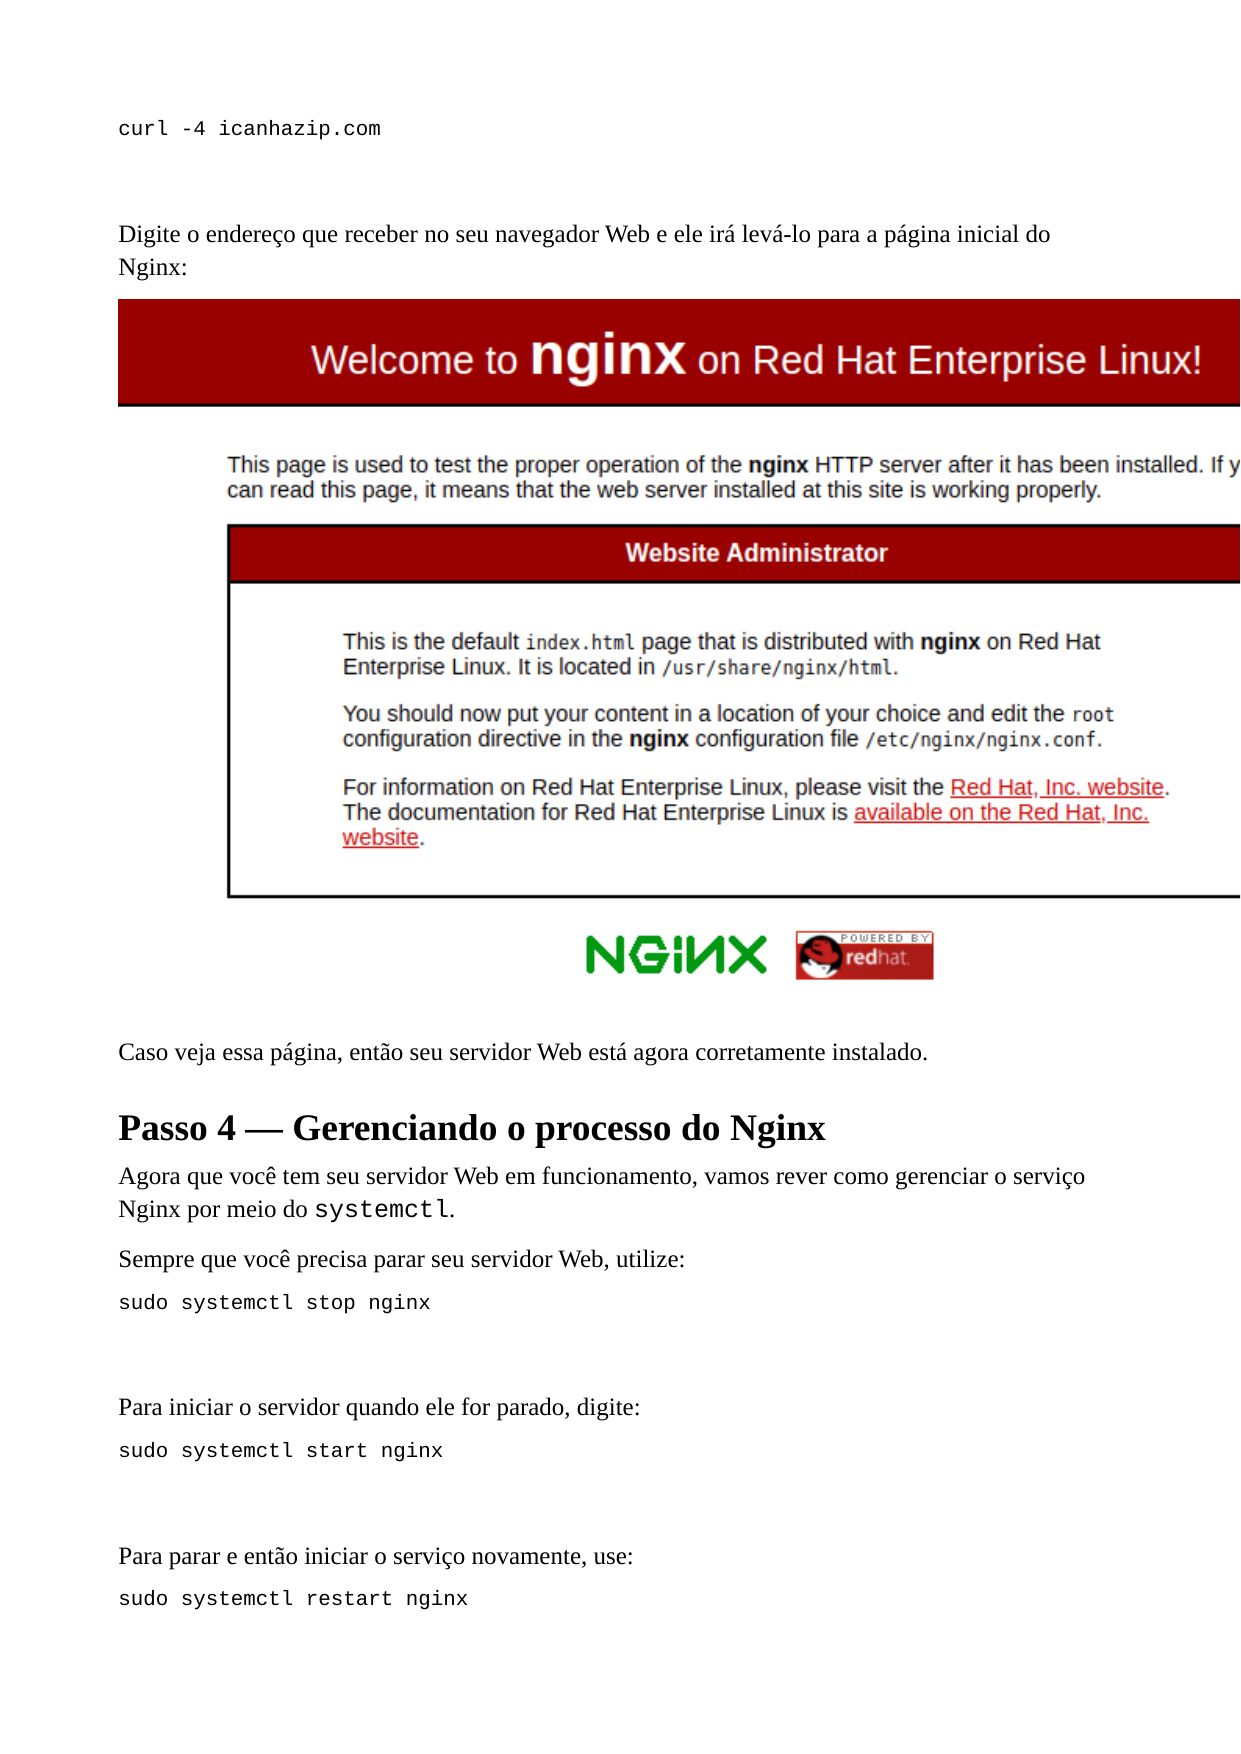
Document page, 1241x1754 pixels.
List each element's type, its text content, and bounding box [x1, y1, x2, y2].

text Agora que você tem seu servidor Web em funcionamento, vamos rever como gerenciar o serviço Nginx por meio do systemctl. [118, 1161, 1122, 1225]
text sudo systemctl stop nginx [118, 1292, 1122, 1315]
text sudo systemctl restart nginx [118, 1588, 1122, 1612]
text Caso veja essa página, então seu servidor Web está agora corretamente instalado. [118, 1037, 1122, 1066]
picture [118, 299, 1241, 1019]
text Para iniciar o servidor quando ele for parado, digite: [118, 1392, 1122, 1421]
subtitle Passo 4 — Gerenciando o processo do Nginx [118, 1106, 1122, 1149]
text sudo systemctl start nginx [118, 1440, 1122, 1464]
text Sempre que você precisa parar seu servidor Web, utilize: [118, 1244, 1122, 1273]
text curl -4 icanhazip.com [118, 118, 1122, 142]
text Para parar e então iniciar o serviço novamente, use: [118, 1541, 1122, 1569]
text Digite o endereço que receber no seu navegador Web e ele irá levá-lo para a página inicial do Nginx: [118, 219, 1122, 281]
